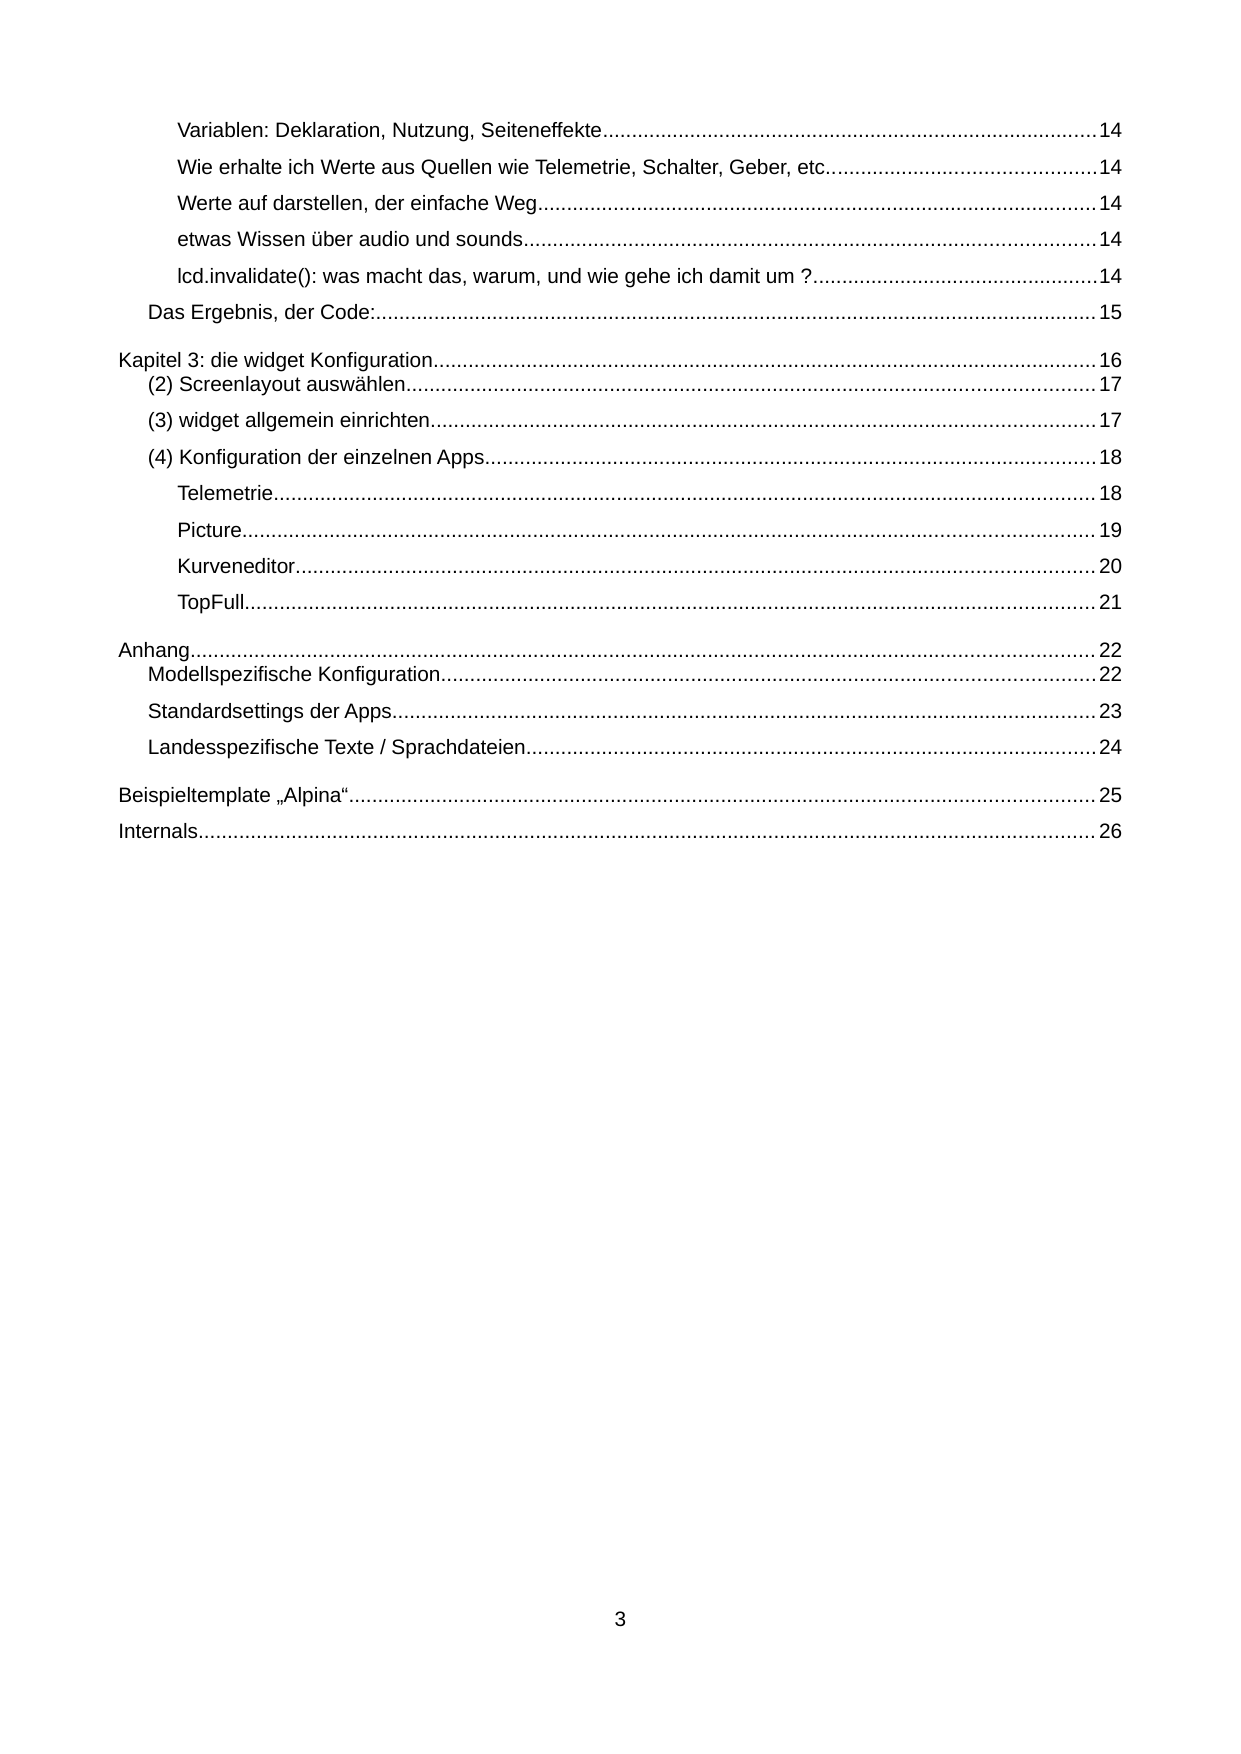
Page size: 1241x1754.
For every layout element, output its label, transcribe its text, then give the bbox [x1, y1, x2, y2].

text lcd.invalidate(): was macht das, warum, und wie gehe ich damit um ? 14 [177, 263, 1122, 287]
text Wie erhalte ich Werte aus Quellen wie Telemetrie, Schalter, Geber, etc.. 14 [177, 154, 1122, 178]
text Das Ergebnis, der Code: 15 [148, 300, 1122, 324]
text Anhang 22 [118, 638, 1122, 662]
text Beispieltemplate „Alpina“ 25 [118, 783, 1122, 807]
text Variablen: Deklaration, Nutzung, Seiteneffekte 14 [177, 118, 1122, 142]
text etwas Wissen über audio und sounds 14 [177, 227, 1122, 251]
text Picture 19 [177, 517, 1122, 541]
text Standardsettings der Apps 23 [148, 698, 1122, 722]
text TopFull 21 [177, 590, 1122, 614]
text Werte auf darstellen, der einfache Weg 14 [177, 191, 1122, 215]
text Kapitel 3: die widget Konfiguration 16 [118, 348, 1122, 372]
text Modellspezifische Konfiguration 22 [148, 662, 1122, 686]
text (3) widget allgemein einrichten 17 [148, 408, 1122, 432]
text Telemetrie 18 [177, 481, 1122, 505]
text Kurveneditor 20 [177, 554, 1122, 578]
text Landesspezifische Texte / Sprachdateien 24 [148, 735, 1122, 759]
text (2) Screenlayout auswählen 17 [148, 372, 1122, 396]
text Internals 26 [118, 819, 1122, 843]
text (4) Konfiguration der einzelnen Apps 18 [148, 445, 1122, 469]
